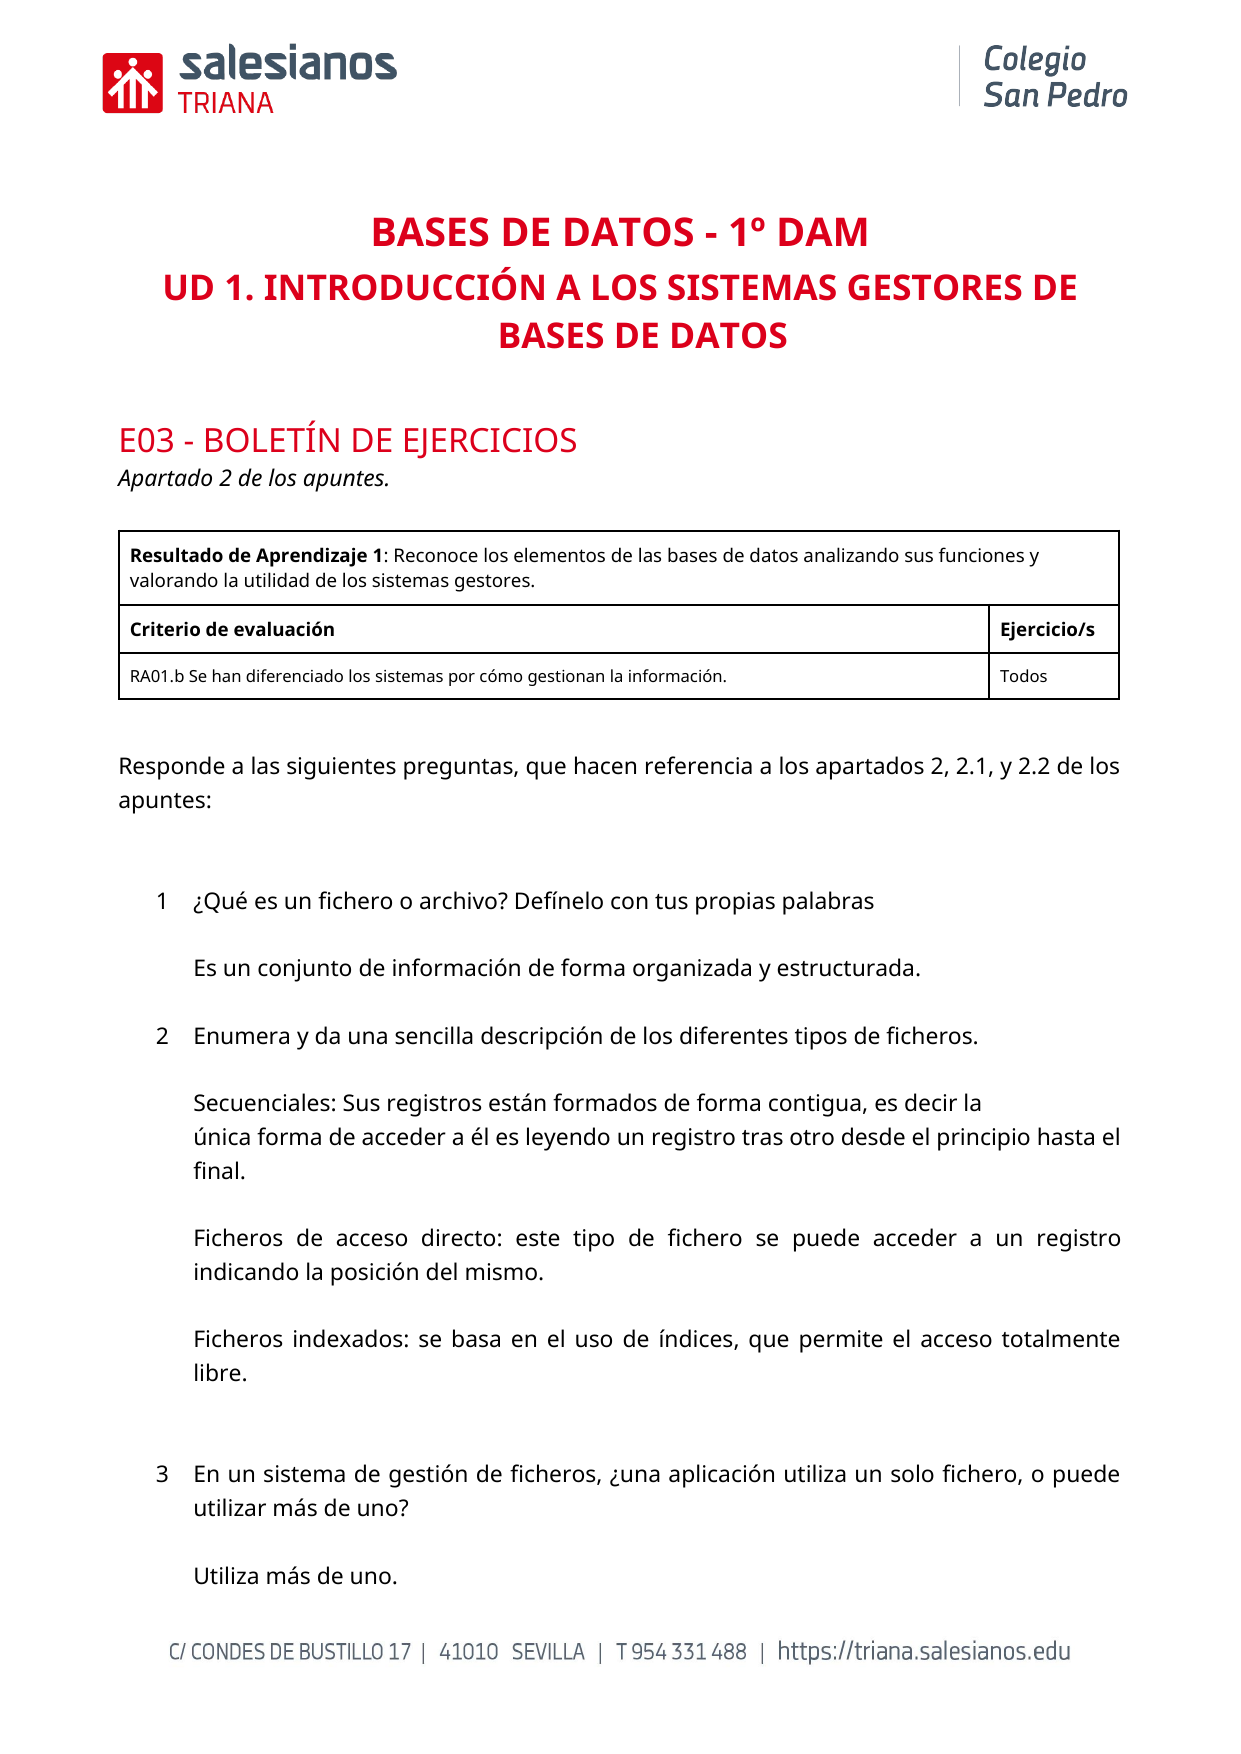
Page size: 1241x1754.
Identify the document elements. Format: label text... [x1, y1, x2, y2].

text Responde a las siguientes preguntas, que hacen referencia a los apartados 2, 2.1, y 2.2 de los apuntes: [118, 750, 1122, 815]
list En un sistema de gestión de ficheros, ¿una aplicación utiliza un solo fichero, o puede utilizar más de uno? [156, 1458, 1122, 1523]
subtitle BASES DE DATOS - 1º DAM [118, 204, 1122, 258]
table_header Resultado de Aprendizaje 1: Reconoce los elementos de las bases de datos analizando sus funciones y valorando la utilidad de los sistemas gestores. [120, 532, 1118, 603]
text Ficheros indexados: se basa en el uso de índices, que permite el acceso totalmente libre. [156, 1290, 1122, 1388]
table_cell Ejercicio/s [990, 606, 1118, 652]
text Apartado 2 de los apuntes. [118, 462, 1122, 493]
text única forma de acceder a él es leyendo un registro tras otro desde el principio hasta el final. [156, 1121, 1122, 1186]
subtitle E03 - BOLETÍN DE EJERCICIOS [118, 417, 1122, 462]
picture [93, 28, 402, 125]
table_cell Criterio de evaluación [120, 606, 988, 652]
table_cell RA01.b Se han diferenciado los sistemas por cómo gestionan la información. [120, 654, 988, 698]
subtitle UD 1. INTRODUCCIÓN A LOS SISTEMAS GESTORES DE BASES DE DATOS [118, 262, 1122, 359]
picture [0, 1632, 1241, 1699]
picture [951, 32, 1136, 122]
text Secuenciales: Sus registros están formados de forma contigua, es decir la [156, 1087, 1122, 1118]
list Enumera y da una sencilla descripción de los diferentes tipos de ficheros. [156, 1020, 1122, 1051]
text Ficheros de acceso directo: este tipo de fichero se puede acceder a un registro indicando la posición del mismo. [156, 1222, 1122, 1287]
text Es un conjunto de información de forma organizada y estructurada. [156, 952, 1122, 983]
list ¿Qué es un fichero o archivo? Defínelo con tus propias palabras [156, 885, 1122, 916]
table_cell Todos [990, 654, 1118, 698]
text Utiliza más de uno. [156, 1560, 1122, 1591]
